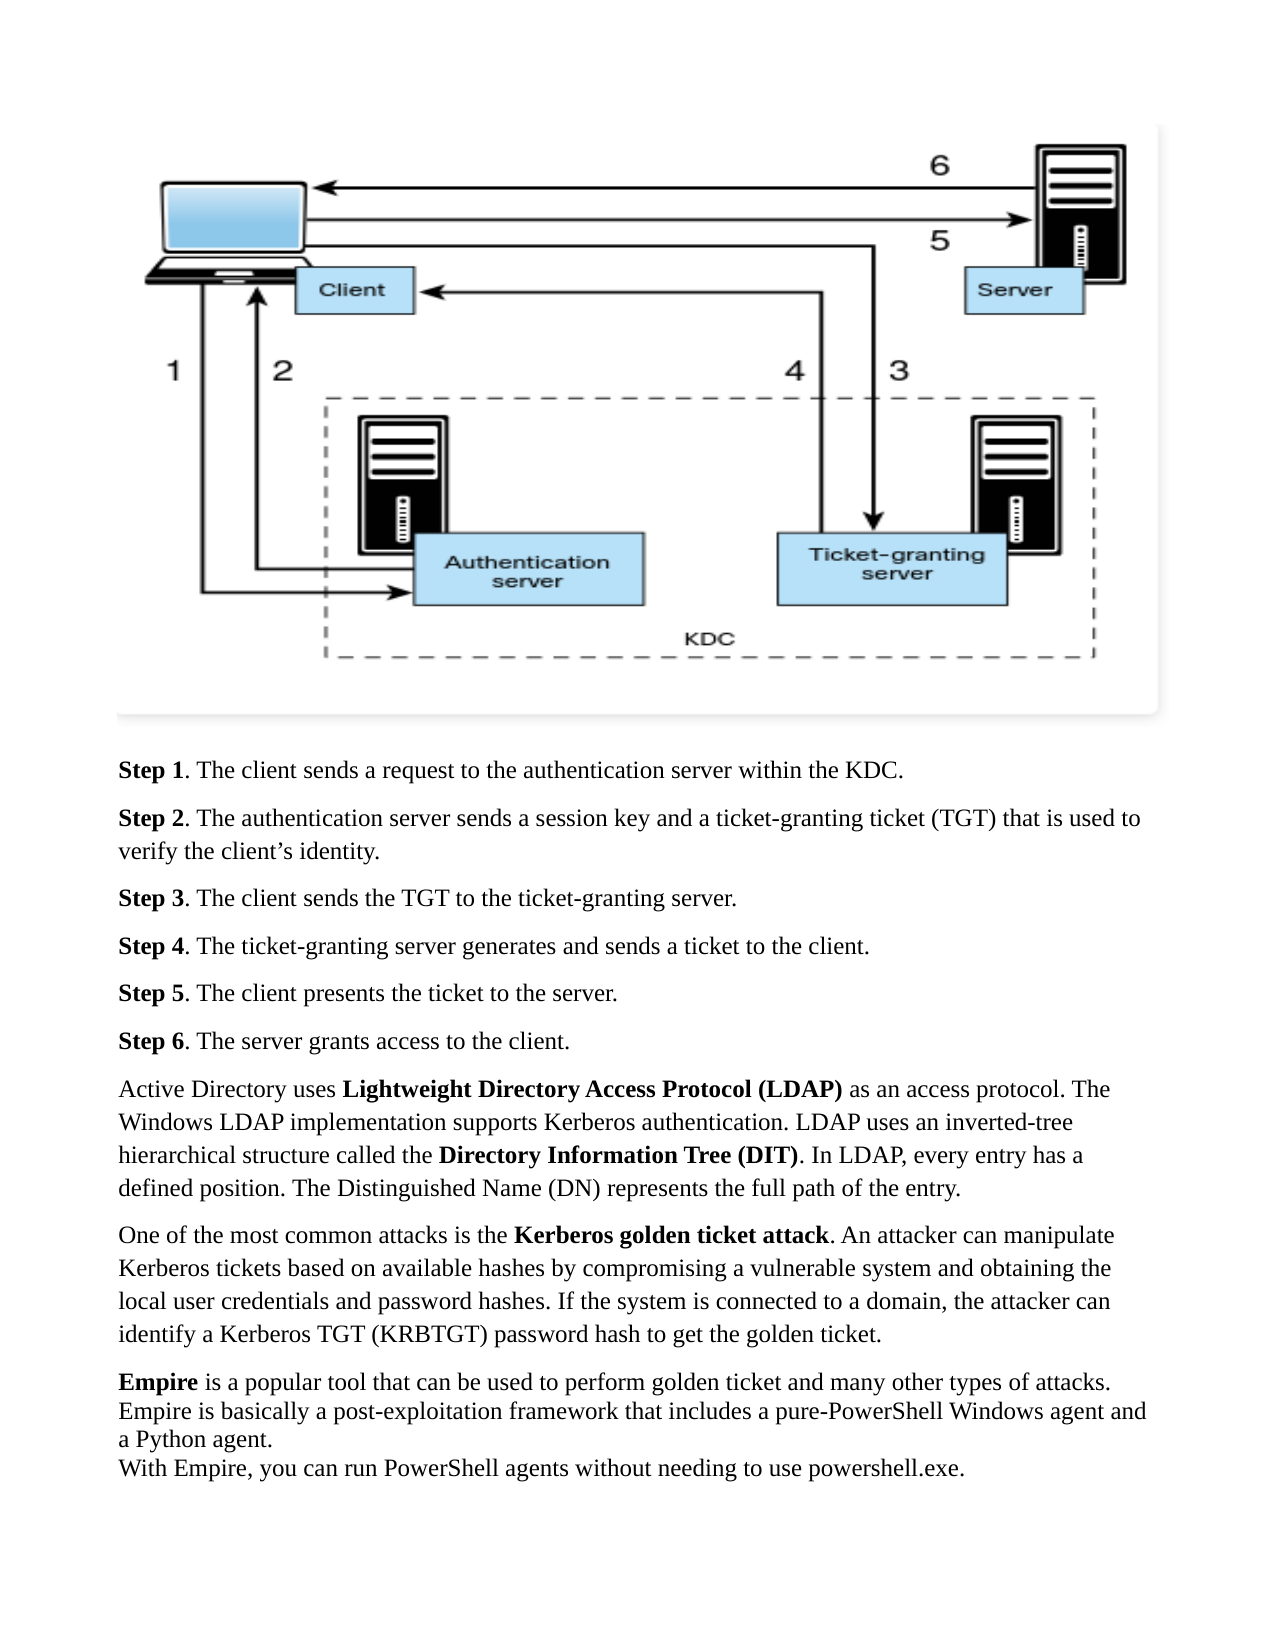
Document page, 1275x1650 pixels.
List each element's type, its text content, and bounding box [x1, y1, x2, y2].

text With Empire, you can run PowerShell agents without needing to use powershell.exe. [118, 1453, 1157, 1482]
text Empire is a popular tool that can be used to perform golden ticket and many other types of attacks. Empire is basically a post-exploitation framework that includes a pure-PowerShell Windows agent and a Python agent. [118, 1367, 1157, 1453]
picture [116, 124, 1169, 727]
text Active Directory uses Lightweight Directory Access Protocol (LDAP) as an access protocol. The Windows LDAP implementation supports Kerberos authentication. LDAP uses an inverted-tree hierarchical structure called the Directory Information Tree (DIT). In LDAP, every entry has a defined position. The Distinguished Name (DN) represents the full path of the entry. [118, 1074, 1157, 1202]
text Step 3. The client sends the TGT to the ticket-granting server. [118, 883, 1157, 912]
text Step 5. The client presents the ticket to the server. [118, 978, 1157, 1007]
text Step 2. The authentication server sends a session key and a ticket-granting ticket (TGT) that is used to verify the client’s identity. [118, 803, 1157, 864]
text Step 4. The ticket-granting server generates and sends a ticket to the client. [118, 931, 1157, 960]
text Step 1. The client sends a request to the authentication server within the KDC. [118, 755, 1157, 784]
text One of the most common attacks is the Kerberos golden ticket attack. An attacker can manipulate Kerberos tickets based on available hashes by compromising a vulnerable system and obtaining the local user credentials and password hashes. If the system is connected to a domain, the attacker can identify a Kerberos TGT (KRBTGT) password hash to get the golden ticket. [118, 1220, 1157, 1348]
text Step 6. The server grants access to the client. [118, 1026, 1157, 1055]
